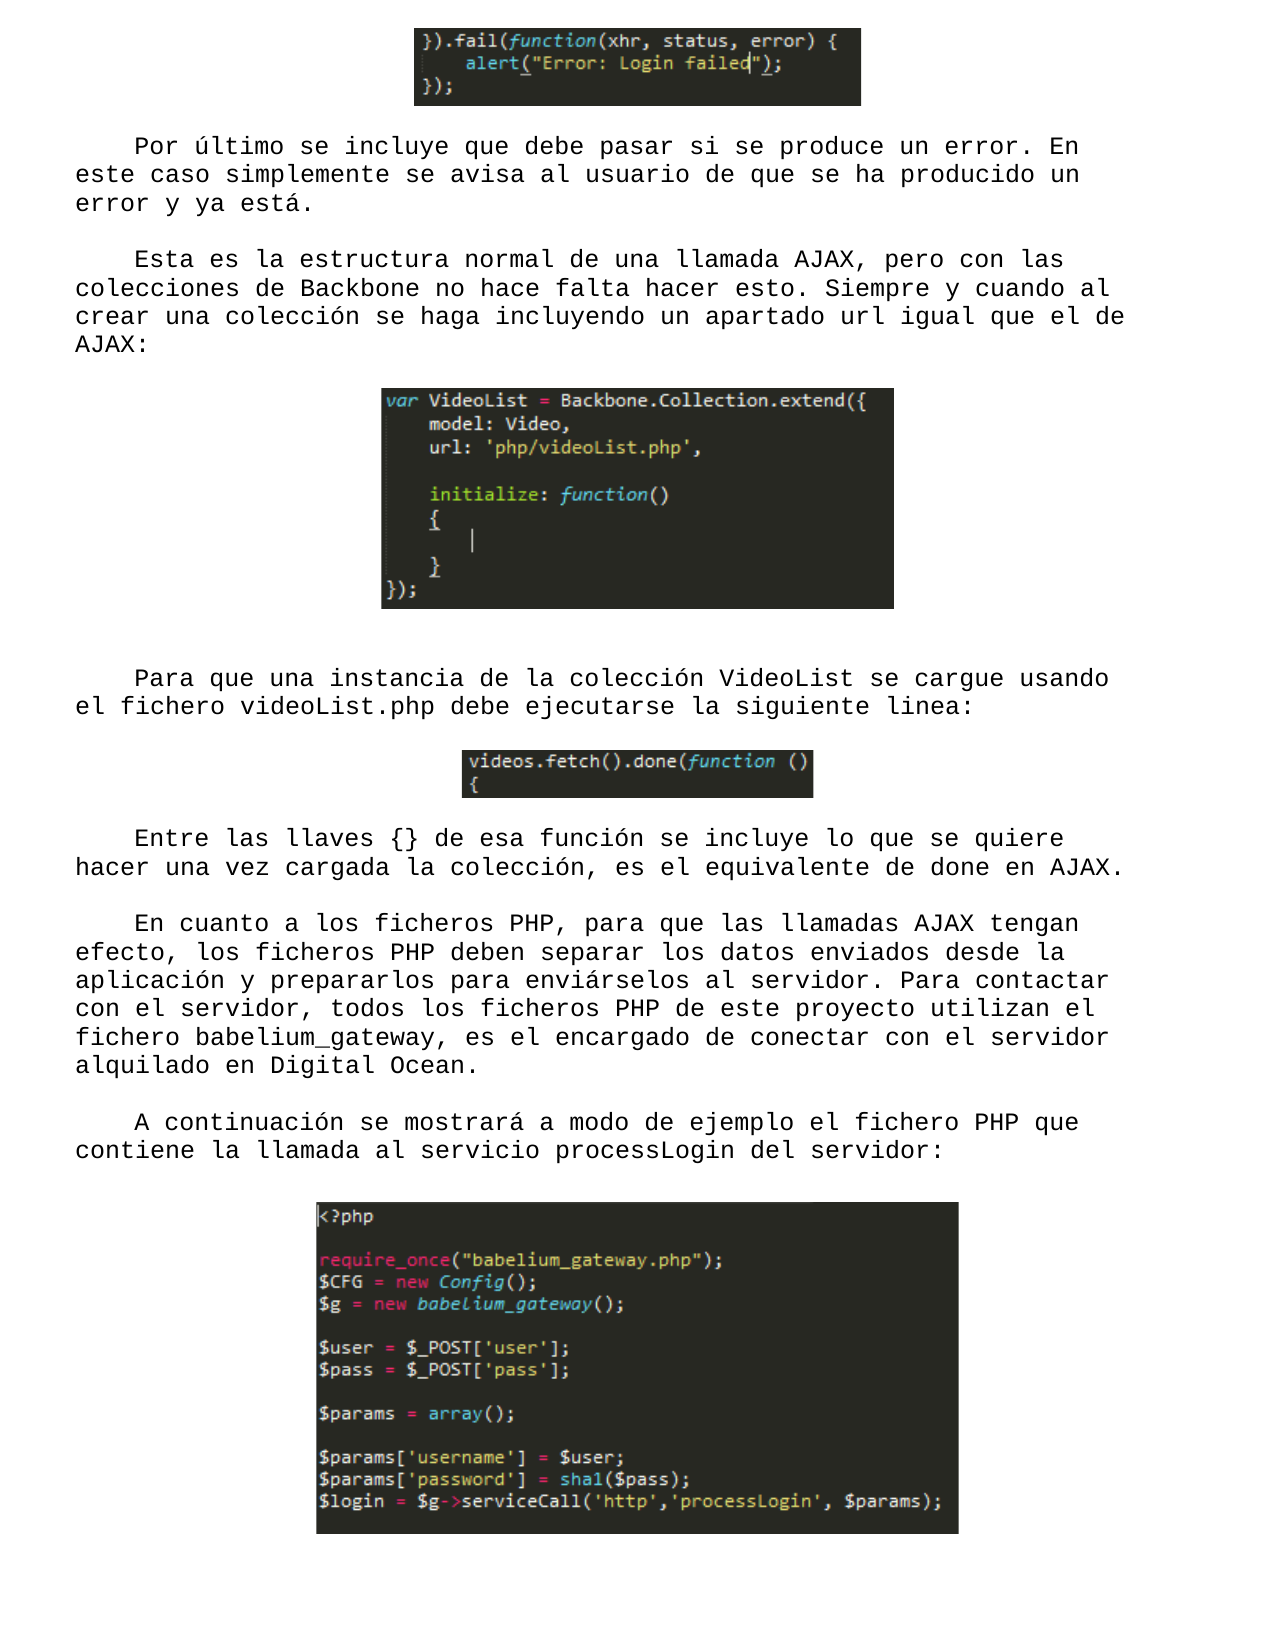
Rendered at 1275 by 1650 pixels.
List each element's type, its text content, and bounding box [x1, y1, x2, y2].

text Para que una instancia de la colección VideoList se cargue usando el fichero videoList.php debe ejecutarse la siguiente linea: [75, 666, 1135, 722]
picture [414, 28, 862, 106]
picture [381, 388, 894, 609]
picture [461, 750, 814, 798]
text Entre las llaves {} de esa función se incluye lo que se quiere hacer una vez cargada la colección, es el equivalente de done en AJAX. [75, 826, 1135, 882]
text Esta es la estructura normal de una llamada AJAX, pero con las colecciones de Backbone no hace falta hacer esto. Siempre y cuando al crear una colección se haga incluyendo un apartado url igual que el de AJAX: [75, 247, 1135, 360]
picture [316, 1202, 959, 1534]
text A continuación se mostrará a modo de ejemplo el fichero PHP que contiene la llamada al servicio processLogin del servidor: [75, 1109, 1135, 1166]
text En cuanto a los ficheros PHP, para que las llamadas AJAX tengan efecto, los ficheros PHP deben separar los datos enviados desde la aplicación y prepararlos para enviárselos al servidor. Para contactar con el servidor, todos los ficheros PHP de este proyecto utilizan el fichero babelium_gateway, es el encargado de conectar con el servidor alquilado en Digital Ocean. [75, 911, 1135, 1081]
text Por último se incluye que debe pasar si se produce un error. En este caso simplemente se avisa al usuario de que se ha producido un error y ya está. [75, 134, 1135, 219]
